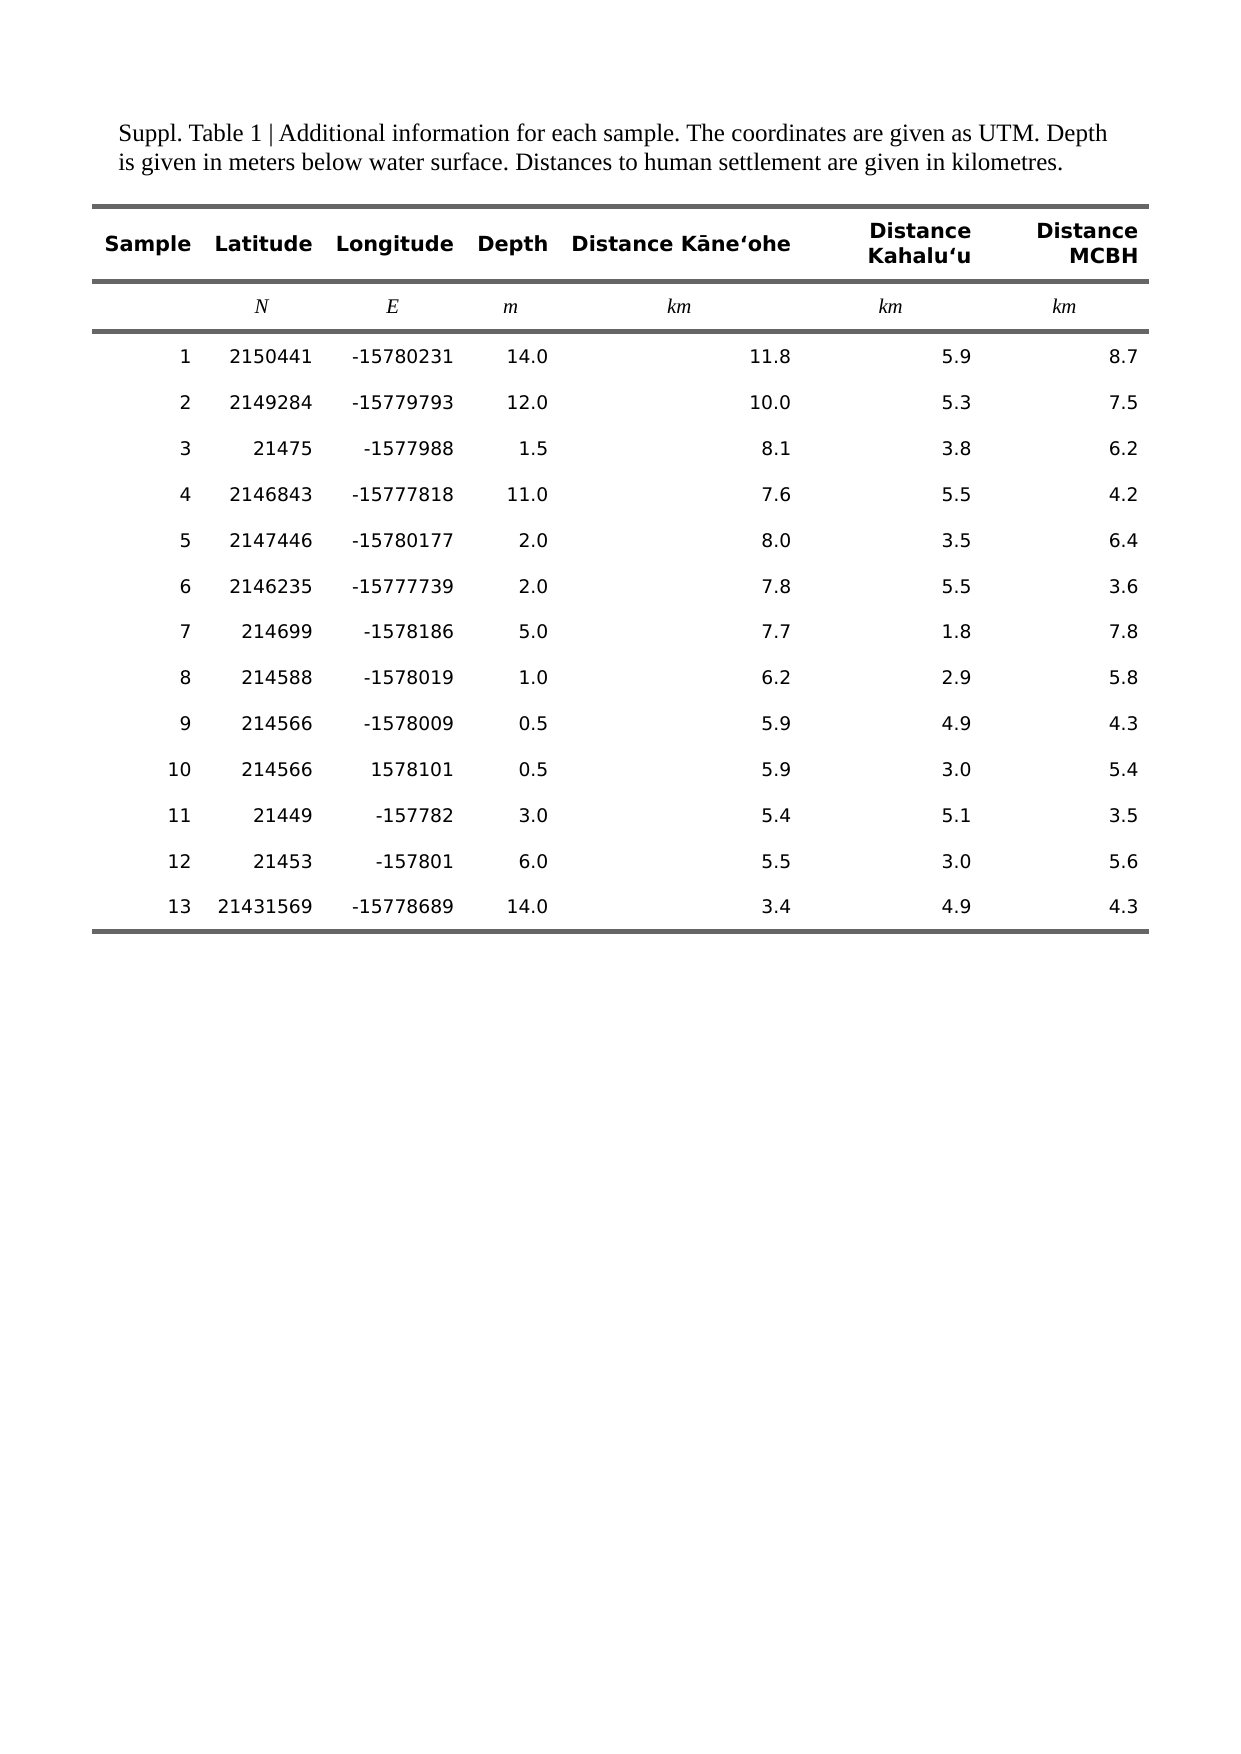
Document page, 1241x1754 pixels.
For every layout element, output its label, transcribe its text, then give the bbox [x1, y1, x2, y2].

table_cell -1577988 [323, 425, 464, 471]
table_cell -1578186 [323, 609, 464, 654]
table_cell -1578019 [323, 654, 464, 700]
table_cell 8.1 [559, 425, 801, 471]
table_cell 6.2 [982, 425, 1148, 471]
table_cell 7.5 [982, 379, 1148, 425]
table_cell 5.6 [982, 838, 1148, 883]
table_cell 1.0 [464, 654, 558, 700]
table_cell m [464, 284, 558, 329]
table_cell -15779793 [323, 379, 464, 425]
table_cell 7.6 [559, 471, 801, 517]
table_cell 4.3 [982, 884, 1148, 929]
table_cell 8.0 [559, 517, 801, 563]
table_cell 214566 [202, 746, 323, 792]
table_cell 14.0 [464, 334, 558, 379]
table_cell 0.5 [464, 746, 558, 792]
table_header Longitude [323, 209, 464, 279]
table_cell 0.5 [464, 700, 558, 746]
table_cell -15778689 [323, 884, 464, 929]
table_header Sample [92, 209, 202, 279]
table_cell 3.4 [559, 884, 801, 929]
table_cell 214588 [202, 654, 323, 700]
table_cell 4.3 [982, 700, 1148, 746]
table_header Depth [464, 209, 558, 279]
table_cell 1578101 [323, 746, 464, 792]
table_cell km [982, 284, 1148, 329]
table_cell 4.2 [982, 471, 1148, 517]
table_cell 10 [92, 746, 202, 792]
table_cell 2146843 [202, 471, 323, 517]
table_cell 2149284 [202, 379, 323, 425]
table_cell 2150441 [202, 334, 323, 379]
table_cell 1.5 [464, 425, 558, 471]
table_header Distance Kāneʻohe [559, 209, 801, 279]
table_cell 2147446 [202, 517, 323, 563]
table_cell 5.4 [982, 746, 1148, 792]
table_cell 5.8 [982, 654, 1148, 700]
table_cell 3 [92, 425, 202, 471]
table_cell -157782 [323, 792, 464, 838]
table_cell 7.7 [559, 609, 801, 654]
table_cell 21431569 [202, 884, 323, 929]
table_cell 5.4 [559, 792, 801, 838]
table_cell 3.5 [982, 792, 1148, 838]
table_cell 6.0 [464, 838, 558, 883]
table_cell 7.8 [559, 563, 801, 608]
table_cell 2146235 [202, 563, 323, 608]
table_cell 5.5 [801, 471, 982, 517]
table_cell 14.0 [464, 884, 558, 929]
table_cell -157801 [323, 838, 464, 883]
table_header Latitude [202, 209, 323, 279]
table_cell 2.9 [801, 654, 982, 700]
table_cell 12.0 [464, 379, 558, 425]
table_cell 2.0 [464, 563, 558, 608]
table_cell 2.0 [464, 517, 558, 563]
table_cell 5.9 [559, 700, 801, 746]
table_header Distance MCBH [982, 209, 1148, 279]
table_cell 5.3 [801, 379, 982, 425]
table_cell 6 [92, 563, 202, 608]
table_cell 3.8 [801, 425, 982, 471]
table_cell 12 [92, 838, 202, 883]
table_cell 11.8 [559, 334, 801, 379]
table_cell 21449 [202, 792, 323, 838]
table_cell 9 [92, 700, 202, 746]
table_cell 8.7 [982, 334, 1148, 379]
table_cell 5.9 [559, 746, 801, 792]
table_cell 1 [92, 334, 202, 379]
text Suppl. Table 1 | Additional information for each sample. The coordinates are given as UTM. Depth is given in meters below water surface. Distances to human settlement are given in kilometres. [118, 118, 1122, 176]
table_cell 3.0 [464, 792, 558, 838]
table_cell 11.0 [464, 471, 558, 517]
table_cell 6.4 [982, 517, 1148, 563]
table_cell 11 [92, 792, 202, 838]
table_cell 4.9 [801, 884, 982, 929]
table_cell km [801, 284, 982, 329]
table_cell 5.9 [801, 334, 982, 379]
table_cell 5.5 [559, 838, 801, 883]
table_cell -1578009 [323, 700, 464, 746]
table_cell 21475 [202, 425, 323, 471]
table_cell 214699 [202, 609, 323, 654]
table_header Distance Kahaluʻu [801, 209, 982, 279]
table_cell 5 [92, 517, 202, 563]
table_cell -15777739 [323, 563, 464, 608]
table_cell -15780177 [323, 517, 464, 563]
table_cell 6.2 [559, 654, 801, 700]
table_cell km [559, 284, 801, 329]
table_cell 4.9 [801, 700, 982, 746]
table_cell -15780231 [323, 334, 464, 379]
table_cell [92, 284, 202, 329]
table_cell 8 [92, 654, 202, 700]
table_cell 3.0 [801, 838, 982, 883]
table_cell E [323, 284, 464, 329]
table_cell 4 [92, 471, 202, 517]
table_cell 3.0 [801, 746, 982, 792]
table_cell 5.5 [801, 563, 982, 608]
table_cell 21453 [202, 838, 323, 883]
table_cell 7 [92, 609, 202, 654]
table_cell 3.5 [801, 517, 982, 563]
table_cell 5.0 [464, 609, 558, 654]
table_cell -15777818 [323, 471, 464, 517]
table_cell 214566 [202, 700, 323, 746]
table_cell 2 [92, 379, 202, 425]
table_cell 3.6 [982, 563, 1148, 608]
table_cell 7.8 [982, 609, 1148, 654]
table_cell 13 [92, 884, 202, 929]
table_cell 5.1 [801, 792, 982, 838]
table_cell 10.0 [559, 379, 801, 425]
table_cell 1.8 [801, 609, 982, 654]
table_cell N [202, 284, 323, 329]
